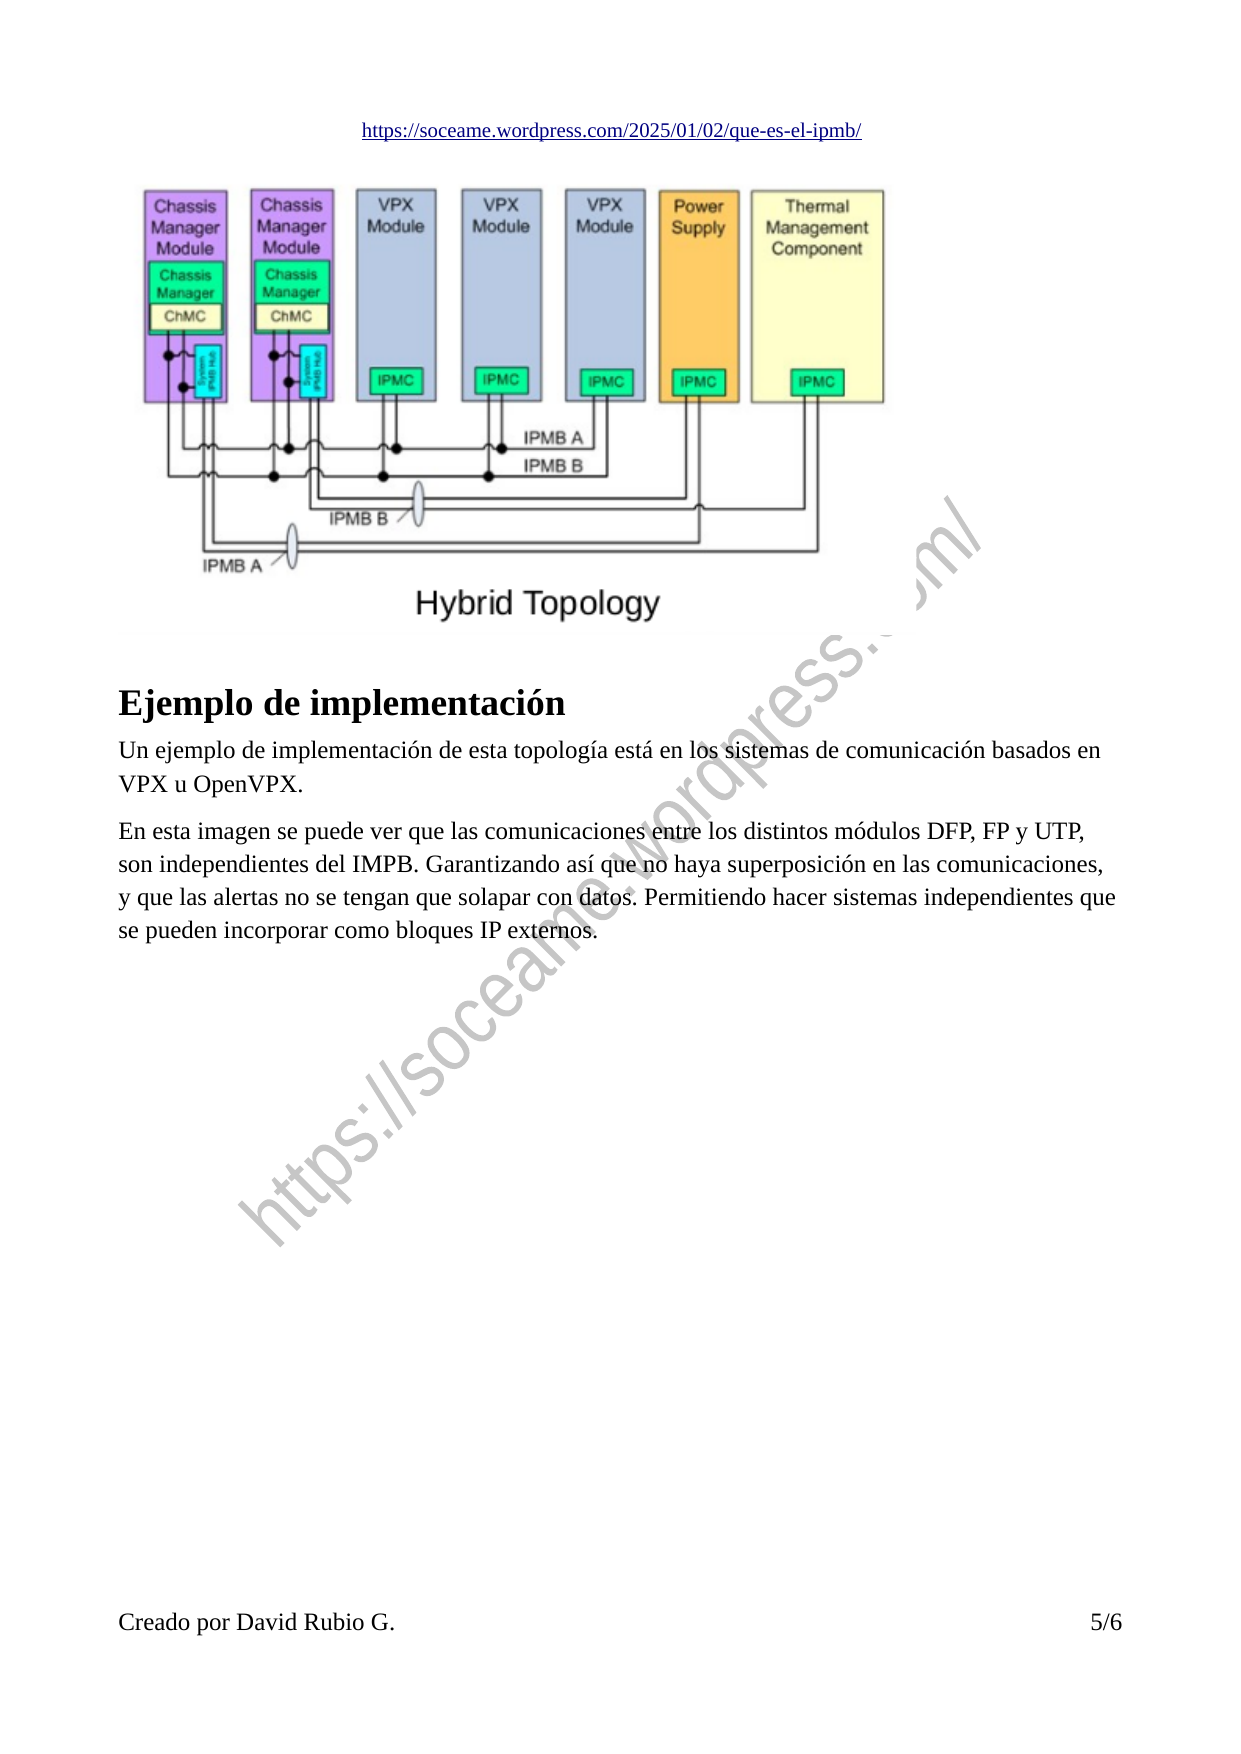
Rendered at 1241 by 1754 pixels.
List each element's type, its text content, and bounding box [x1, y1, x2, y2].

picture [118, 177, 917, 635]
text Un ejemplo de implementación de esta topología está en los sistemas de comunicación basados en VPX u OpenVPX. [118, 736, 1122, 797]
subtitle Ejemplo de implementación [118, 680, 1122, 723]
text En esta imagen se puede ver que las comunicaciones entre los distintos módulos DFP, FP y UTP, son independientes del IMPB. Garantizando así que no haya superposición en las comunicaciones, y que las alertas no se tengan que solapar con datos. Permitiendo hacer sistemas independientes que se pueden incorporar como bloques IP externos. [118, 816, 1122, 944]
